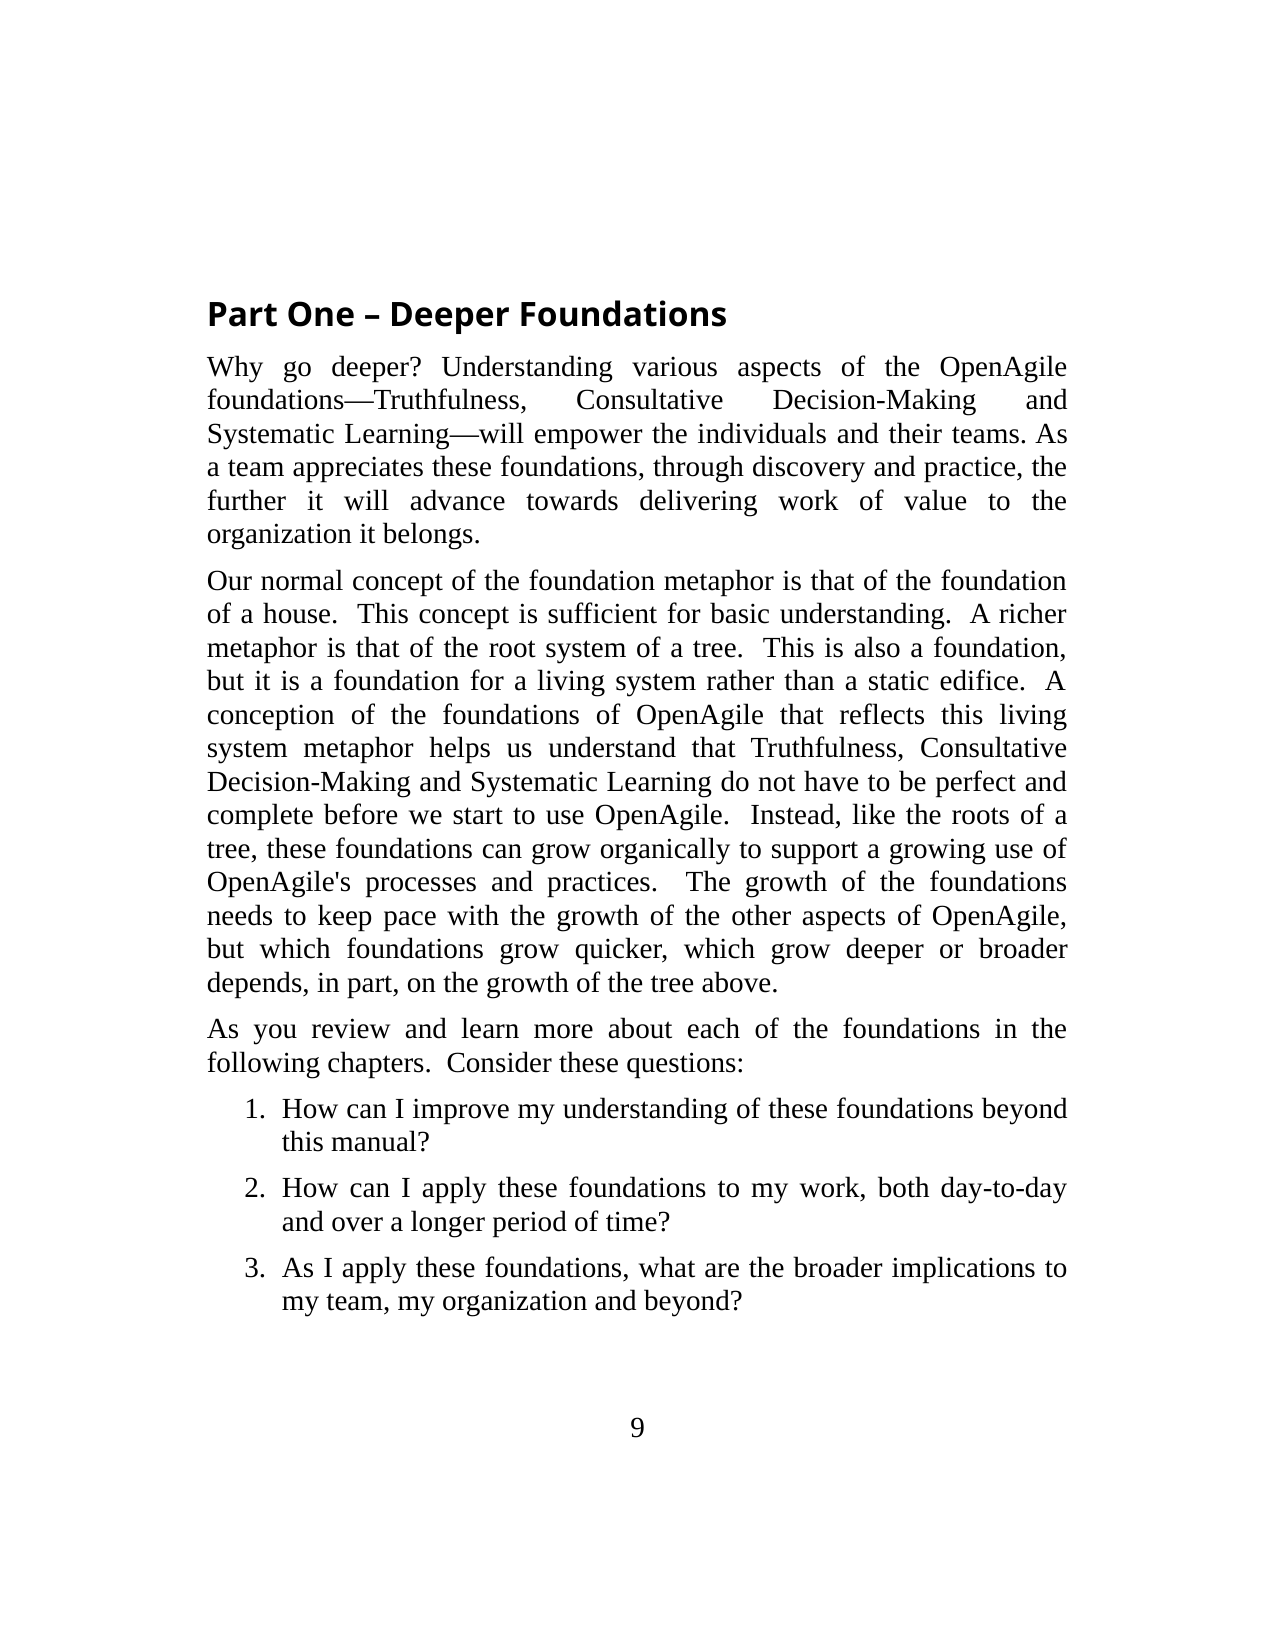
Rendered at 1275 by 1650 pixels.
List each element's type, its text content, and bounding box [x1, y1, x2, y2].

subtitle Part One – Deeper Foundations [207, 291, 1068, 336]
list How can I apply these foundations to my work, both day-to-day and over a longer period of time? [244, 1170, 1068, 1237]
list How can I improve my understanding of these foundations beyond this manual? [244, 1091, 1068, 1158]
list As I apply these foundations, what are the broader implications to my team, my organization and beyond? [244, 1250, 1068, 1317]
text As you review and learn more about each of the foundations in the following chapters. Consider these questions: [207, 1011, 1068, 1078]
text Why go deeper? Understanding various aspects of the OpenAgile foundations—Truthfulness, Consultative Decision-Making and Systematic Learning—will empower the individuals and their teams. As a team appreciates these foundations, through discovery and practice, the further it will advance towards delivering work of value to the organization it belongs. [207, 349, 1068, 550]
text Our normal concept of the foundation metaphor is that of the foundation of a house. This concept is sufficient for basic understanding. A richer metaphor is that of the root system of a tree. This is also a foundation, but it is a foundation for a living system rather than a static edifice. A conception of the foundations of OpenAgile that reflects this living system metaphor helps us understand that Truthfulness, Consultative Decision-Making and Systematic Learning do not have to be perfect and complete before we start to use OpenAgile. Instead, like the roots of a tree, these foundations can grow organically to support a growing use of OpenAgile's processes and practices. The growth of the foundations needs to keep pace with the growth of the other aspects of OpenAgile, but which foundations grow quicker, which grow deeper or broader depends, in part, on the growth of the tree above. [207, 563, 1068, 999]
